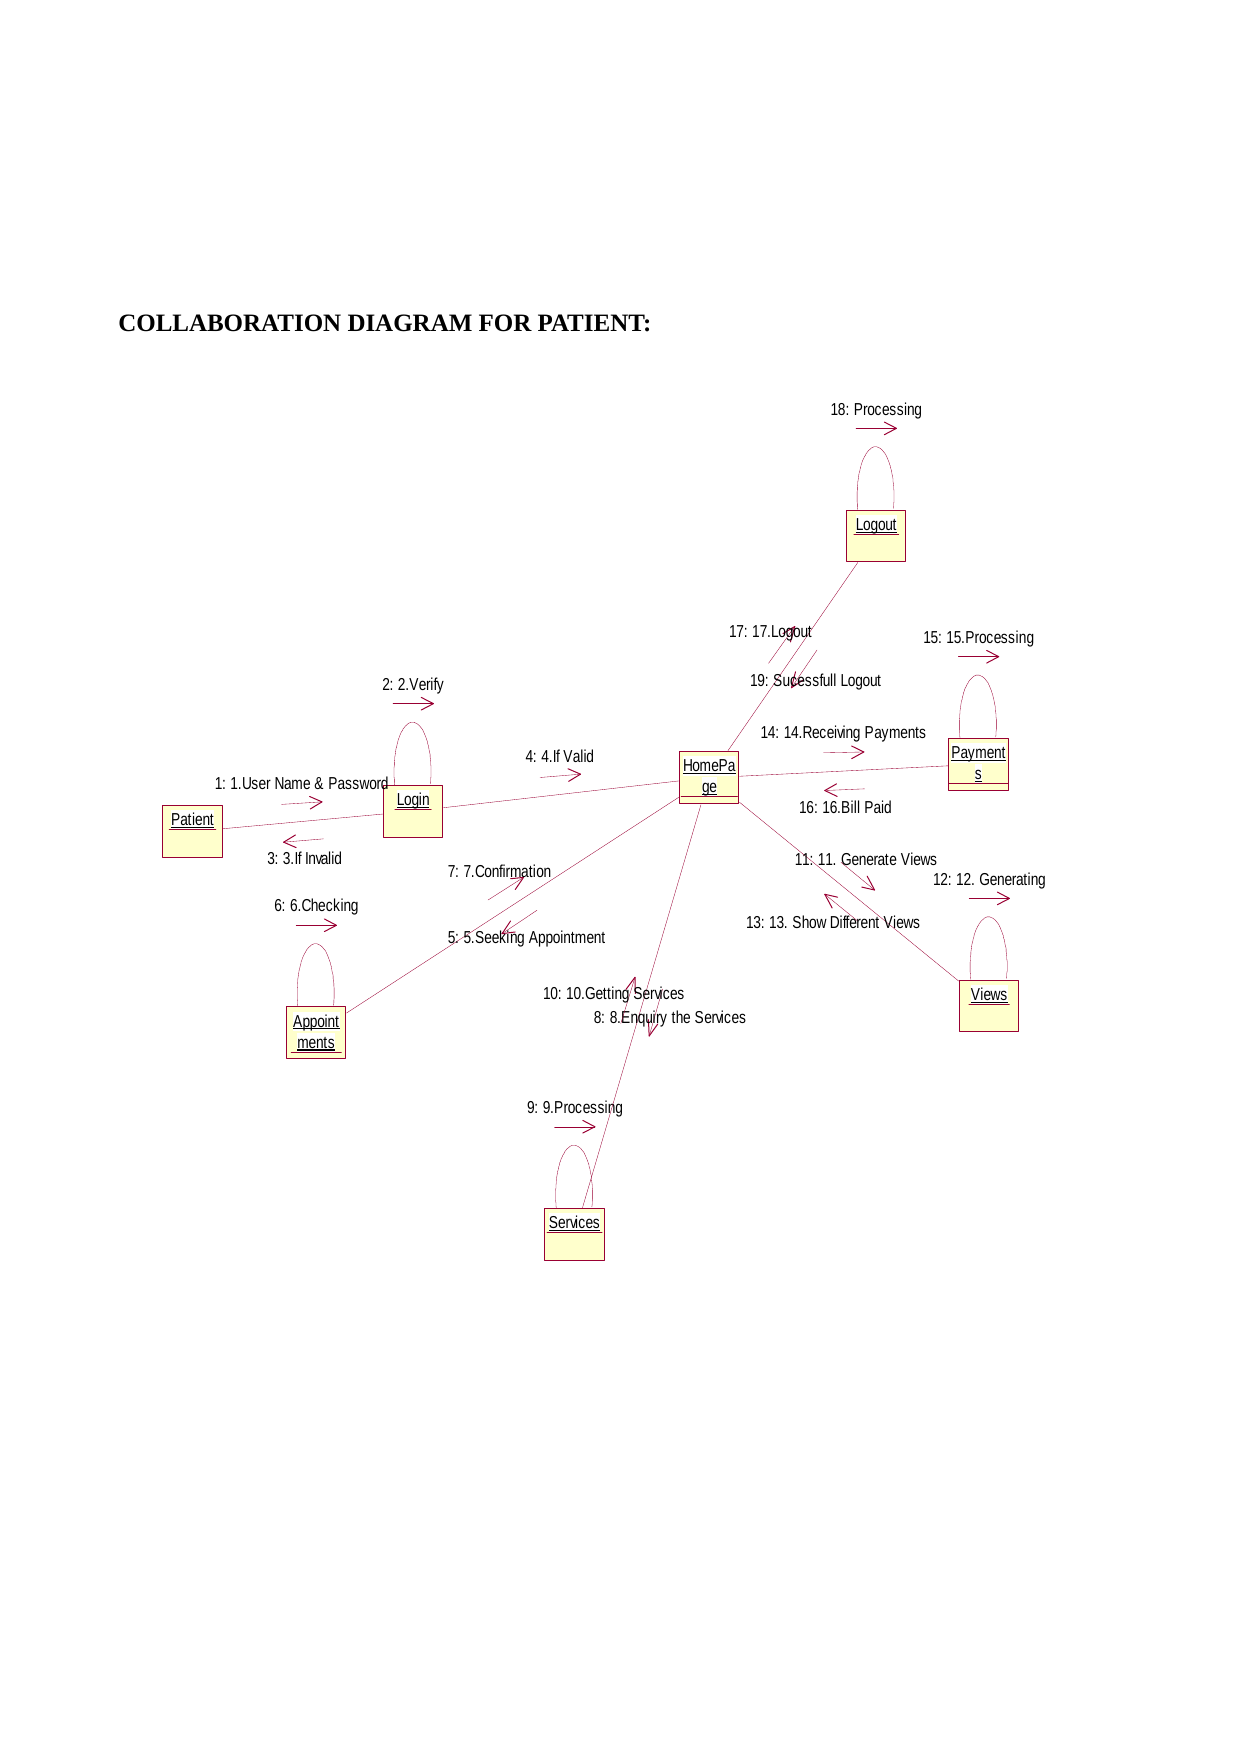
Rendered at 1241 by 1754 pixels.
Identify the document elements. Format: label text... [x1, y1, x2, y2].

text COLLABORATION DIAGRAM FOR PATIENT: [118, 308, 1122, 337]
